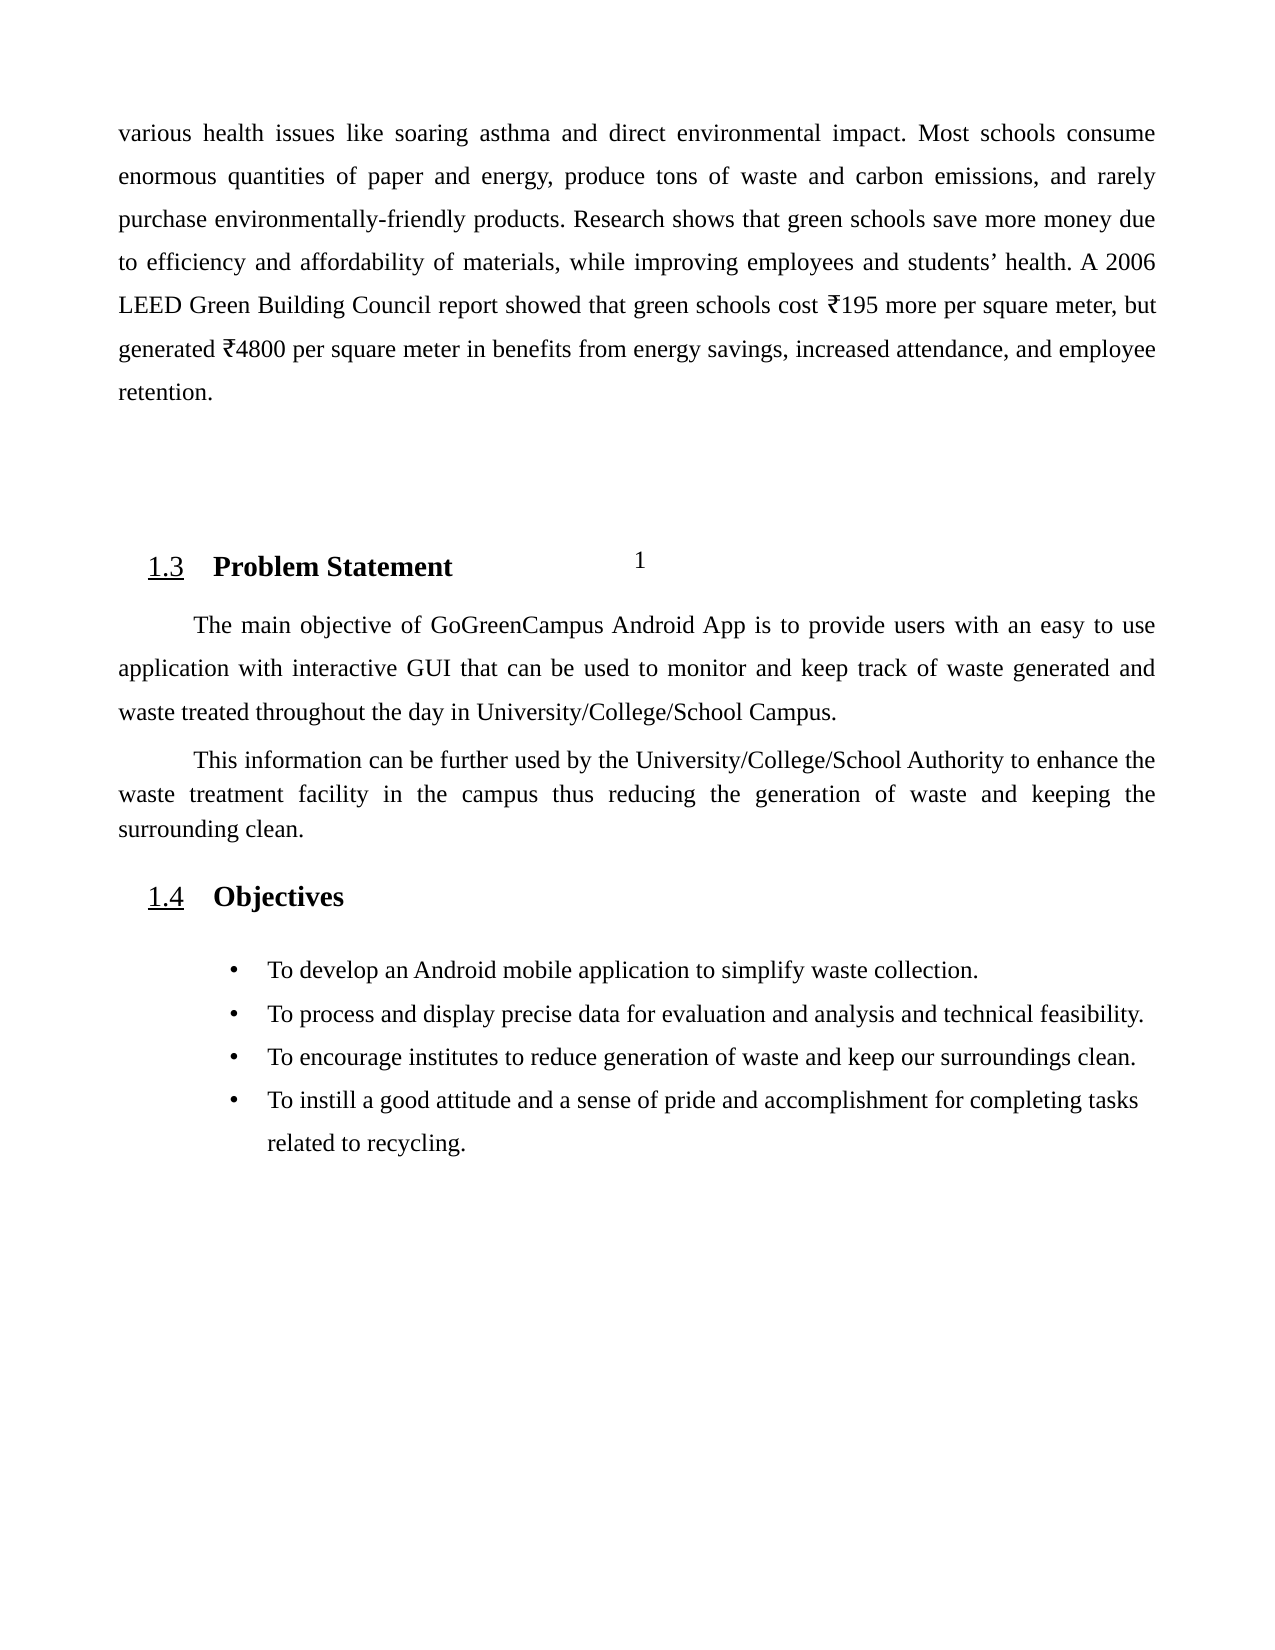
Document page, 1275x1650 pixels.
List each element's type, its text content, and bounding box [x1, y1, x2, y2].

list To process and display precise data for evaluation and analysis and technical feasibility. [229, 999, 1157, 1027]
list To develop an Android mobile application to simplify waste collection. [229, 956, 1157, 984]
text various health issues like soaring asthma and direct environmental impact. Most schools consume enormous quantities of paper and energy, produce tons of waste and carbon emissions, and rarely purchase environmentally-friendly products. Research shows that green schools save more money due to efficiency and affordability of materials, while improving employees and students’ health. A 2006 LEED Green Building Council report showed that green schools cost ₹195 more per square meter, but generated ₹4800 per square meter in benefits from energy savings, increased attendance, and employee retention. [118, 118, 1157, 406]
list To instill a good attitude and a sense of pride and accomplishment for completing tasks related to recycling. [229, 1085, 1157, 1157]
text The main objective of GoGreenCampus Android App is to provide users with an easy to use application with interactive GUI that can be used to monitor and keep track of waste generated and waste treated throughout the day in University/College/School Campus. [118, 610, 1157, 725]
text 1.4 Objectives [118, 879, 1157, 912]
text 1.3 Problem Statement [118, 549, 1157, 583]
list To encourage institutes to reduce generation of waste and keep our surroundings clean. [229, 1042, 1157, 1071]
text This information can be further used by the University/College/School Authority to enhance the waste treatment facility in the campus thus reducing the generation of waste and keeping the surrounding clean. [118, 745, 1157, 843]
